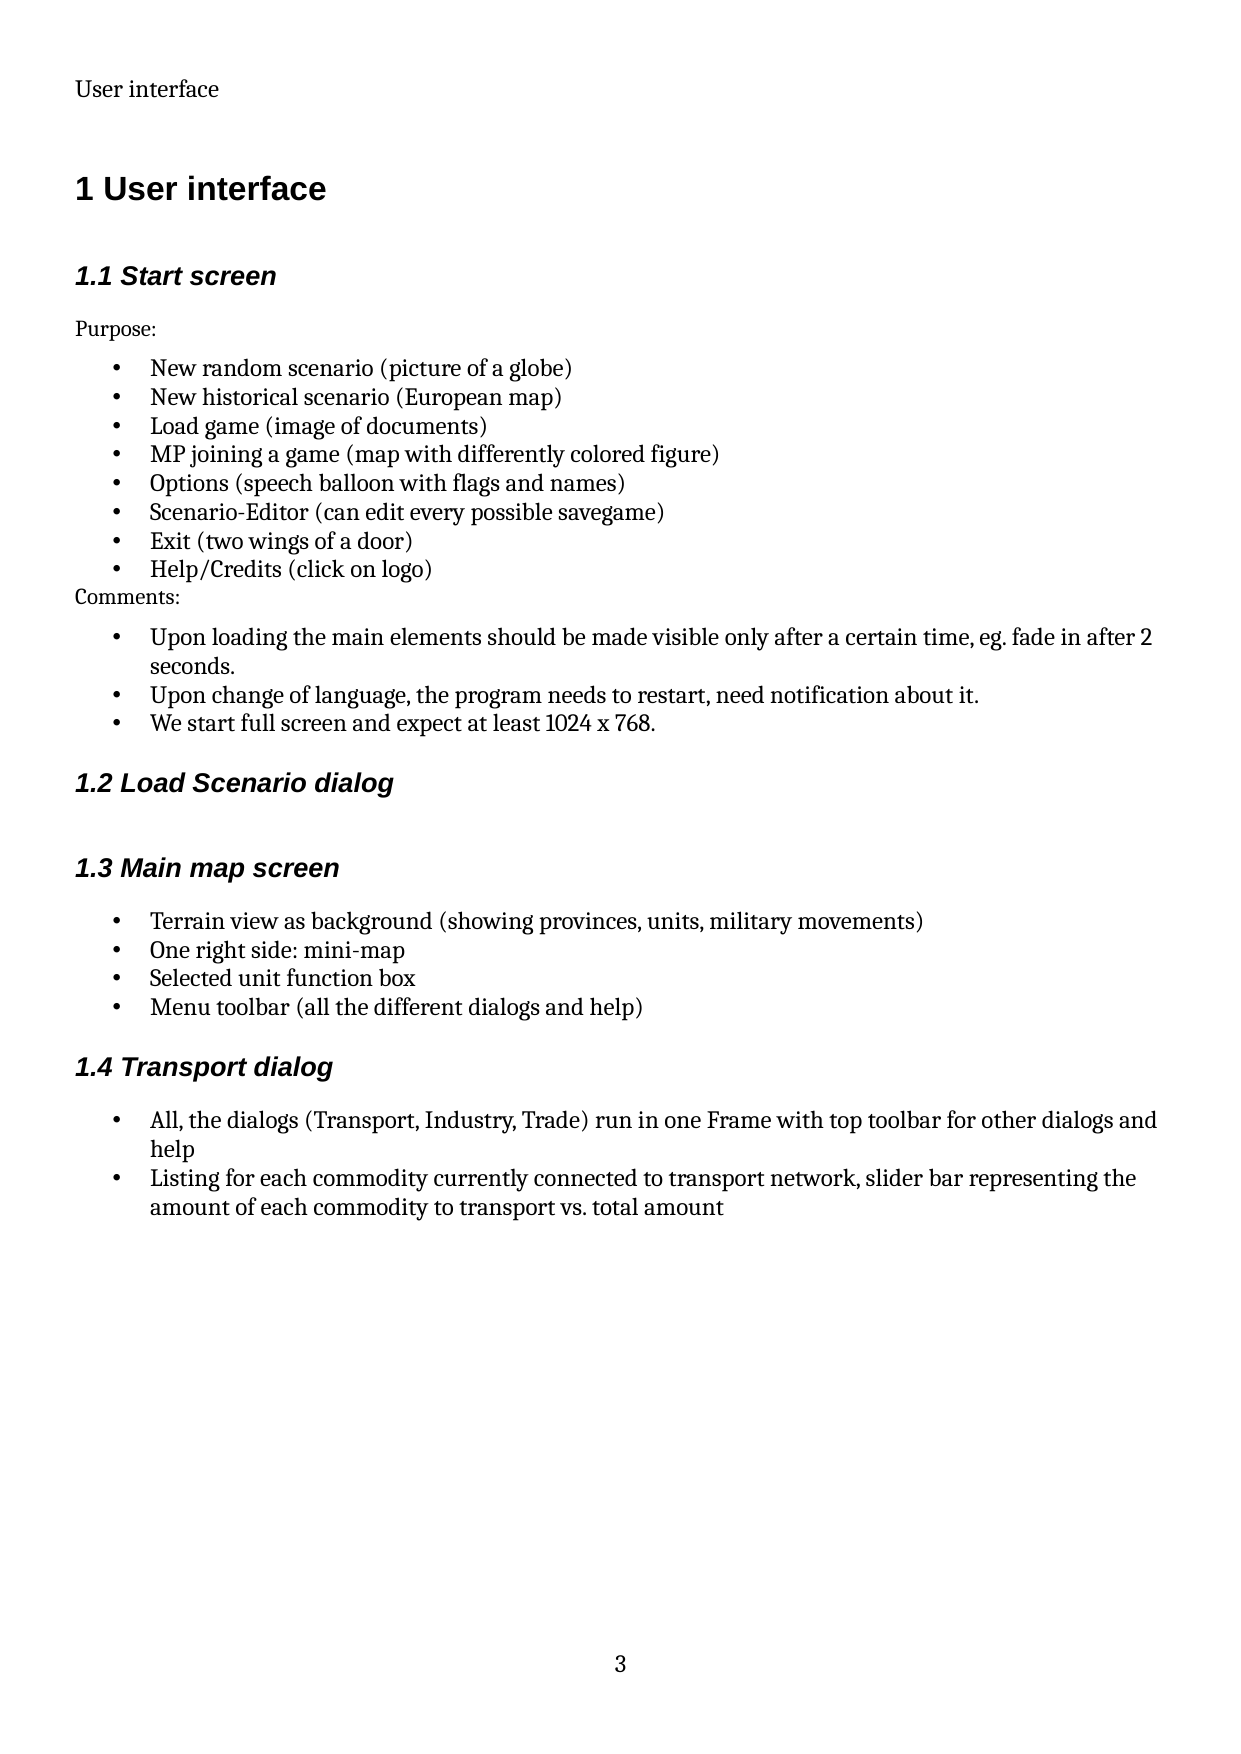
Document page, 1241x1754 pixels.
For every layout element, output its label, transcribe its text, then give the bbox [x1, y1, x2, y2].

list Listing for each commodity currently connected to transport network, slider bar representing the amount of each commodity to transport vs. total amount [112, 1164, 1166, 1221]
list We start full screen and expect at least 1024 x 768. [112, 709, 1166, 738]
list One right side: mini-map [112, 936, 1166, 964]
subtitle Start screen [75, 260, 1166, 292]
list New historical scenario (European map) [112, 383, 1166, 412]
list Upon change of language, the program needs to restart, need notification about it. [112, 681, 1166, 709]
subtitle User interface [75, 169, 1166, 207]
list Terrain view as background (showing provinces, units, military movements) [112, 907, 1166, 936]
text Purpose: [75, 315, 1166, 342]
list Scenario-Editor (can edit every possible savegame) [112, 498, 1166, 527]
subtitle Transport dialog [75, 1051, 1166, 1082]
subtitle Load Scenario dialog [75, 767, 1166, 799]
subtitle Main map screen [75, 852, 1166, 883]
list Load game (image of documents) [112, 412, 1166, 440]
list Upon loading the main elements should be made visible only after a certain time, eg. fade in after 2 seconds. [112, 623, 1166, 681]
list All, the dialogs (Transport, Industry, Trade) run in one Frame with top toolbar for other dialogs and help [112, 1106, 1166, 1164]
list MP joining a game (map with differently colored figure) [112, 440, 1166, 469]
list Options (speech balloon with flags and names) [112, 469, 1166, 498]
text Comments: [75, 584, 1166, 611]
list Selected unit function box [112, 964, 1166, 993]
list New random scenario (picture of a globe) [112, 354, 1166, 383]
list Menu toolbar (all the different dialogs and help) [112, 993, 1166, 1022]
list Exit (two wings of a door) [112, 527, 1166, 555]
list Help/Credits (click on logo) [112, 555, 1166, 584]
